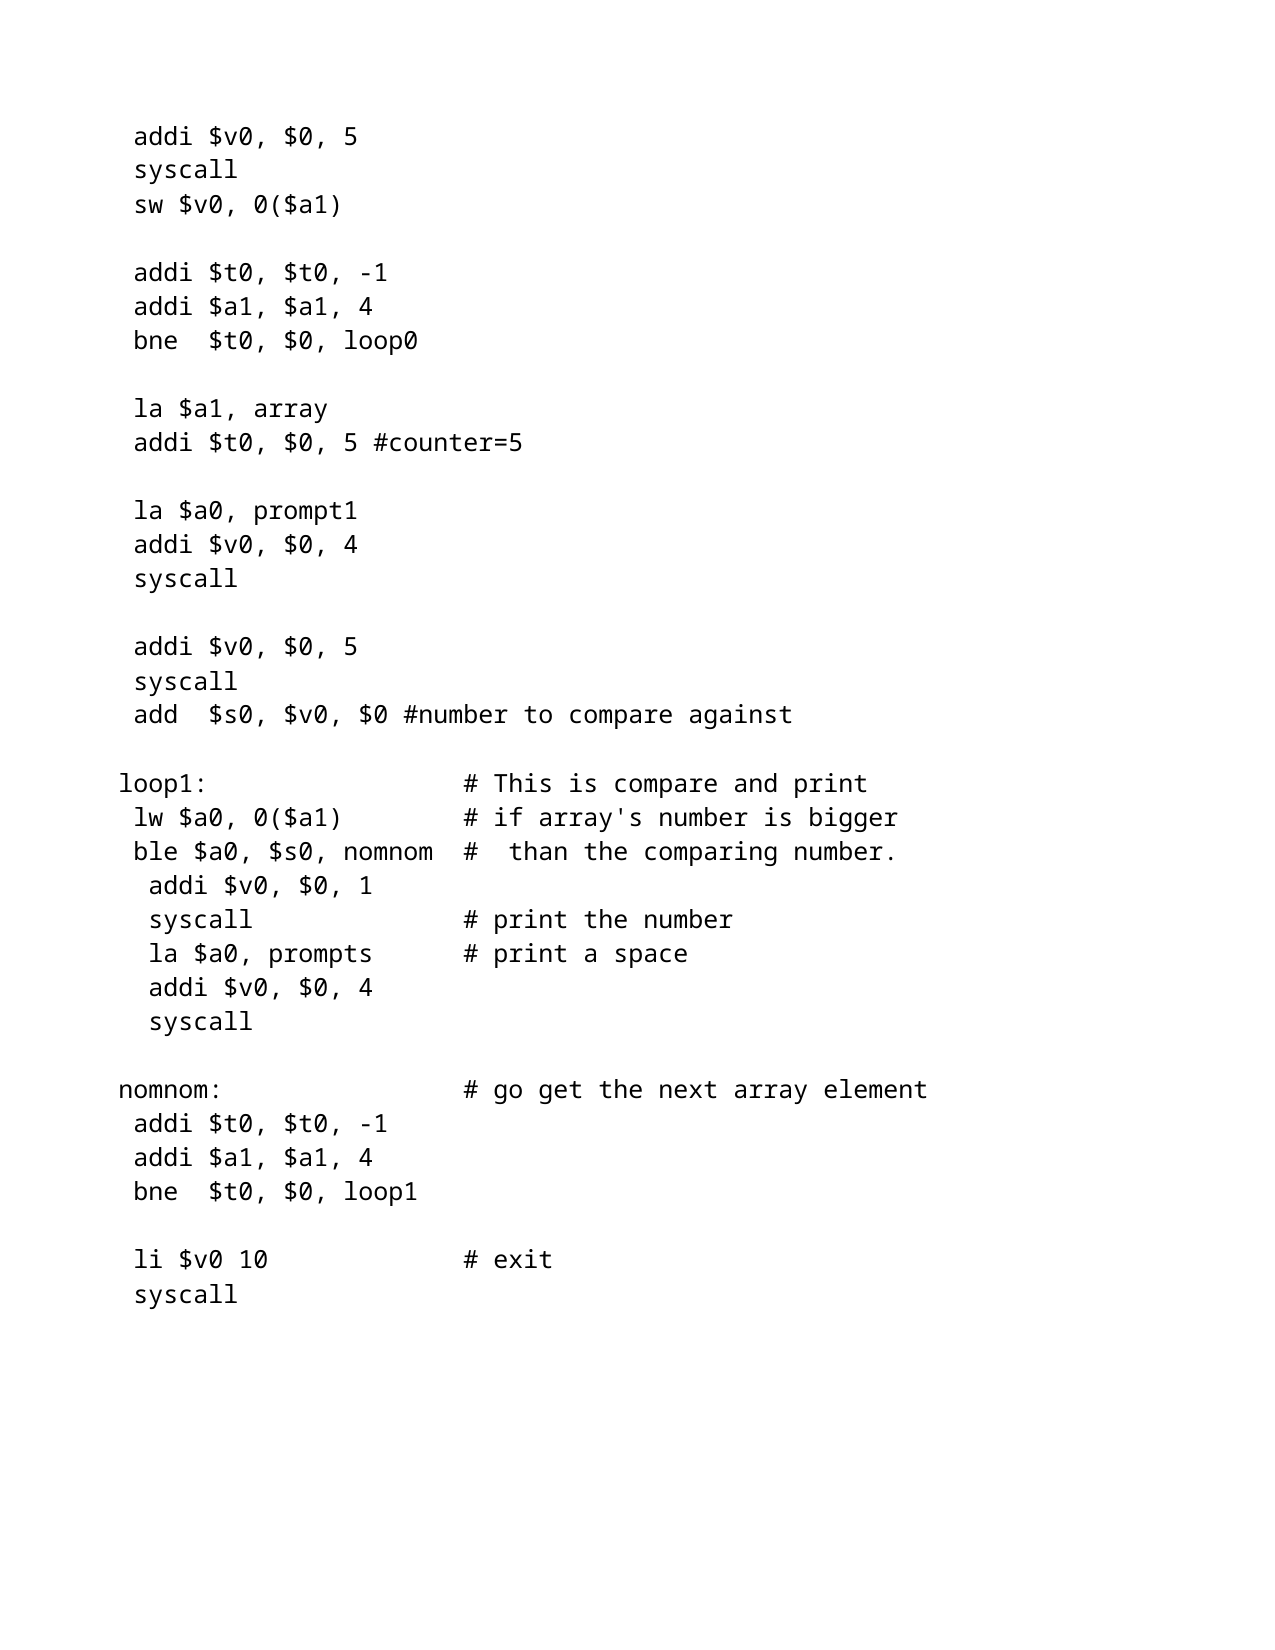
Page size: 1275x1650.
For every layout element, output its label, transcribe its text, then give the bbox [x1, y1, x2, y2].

text nomnom: # go get the next array element [118, 1072, 1157, 1106]
text add $s0, $v0, $0 #number to compare against [118, 697, 1157, 731]
text syscall [118, 1276, 1157, 1310]
text syscall [118, 152, 1157, 186]
text syscall [118, 1004, 1157, 1038]
text addi $t0, $t0, -1 [118, 254, 1157, 288]
text addi $v0, $0, 5 [118, 118, 1157, 152]
text syscall [118, 561, 1157, 595]
text addi $v0, $0, 4 [118, 527, 1157, 561]
text sw $v0, 0($a1) [118, 186, 1157, 220]
text la $a0, prompts # print a space [118, 936, 1157, 970]
text addi $t0, $t0, -1 [118, 1106, 1157, 1140]
text addi $t0, $0, 5 #counter=5 [118, 425, 1157, 459]
text addi $a1, $a1, 4 [118, 1140, 1157, 1174]
text syscall # print the number [118, 902, 1157, 936]
text ble $a0, $s0, nomnom # than the comparing number. [118, 833, 1157, 867]
text syscall [118, 663, 1157, 697]
text bne $t0, $0, loop1 [118, 1174, 1157, 1208]
text addi $v0, $0, 4 [118, 970, 1157, 1004]
text la $a1, array [118, 391, 1157, 425]
text addi $v0, $0, 5 [118, 629, 1157, 663]
text lw $a0, 0($a1) # if array's number is bigger [118, 799, 1157, 833]
text li $v0 10 # exit [118, 1242, 1157, 1276]
text addi $v0, $0, 1 [118, 867, 1157, 902]
text la $a0, prompt1 [118, 493, 1157, 527]
text addi $a1, $a1, 4 [118, 288, 1157, 322]
text loop1: # This is compare and print [118, 765, 1157, 799]
text bne $t0, $0, loop0 [118, 322, 1157, 357]
